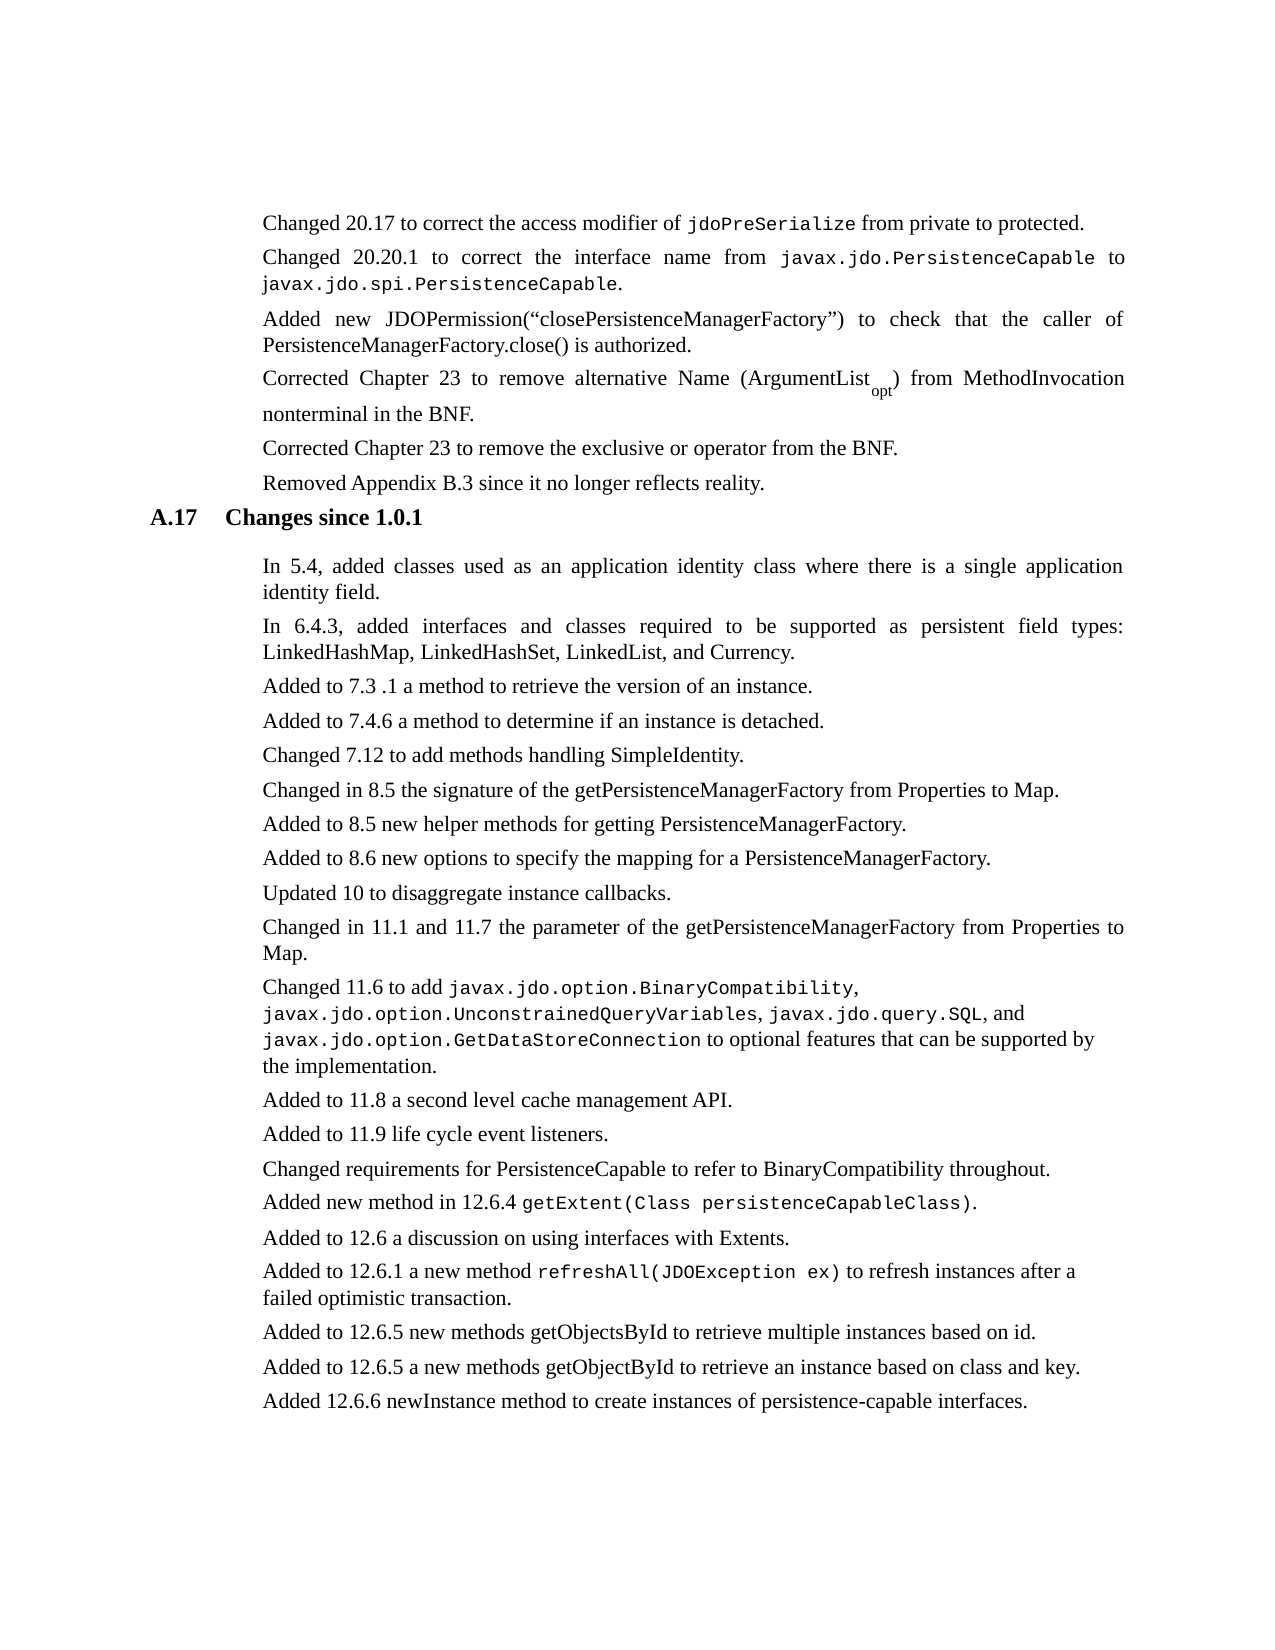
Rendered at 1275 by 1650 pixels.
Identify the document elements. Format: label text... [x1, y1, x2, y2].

text Added to 8.6 new options to specify the mapping for a PersistenceManagerFactory. [262, 844, 1125, 871]
text Changed in 8.5 the signature of the getPersistenceManagerFactory from Properties to Map. [262, 776, 1125, 802]
text Added new JDOPermission(“closePersistenceManagerFactory”) to check that the caller of PersistenceManagerFactory.close() is authorized. [262, 305, 1125, 357]
text In 5.4, added classes used as an application identity class where there is a single application identity field. [262, 552, 1125, 604]
text In 6.4.3, added interfaces and classes required to be supported as persistent field types: LinkedHashMap, LinkedHashSet, LinkedList, and Currency. [262, 612, 1125, 664]
text Added new method in 12.6.4 getExtent(Class persistenceCapableClass). [262, 1189, 1125, 1215]
text Added 12.6.6 newInstance method to create instances of persistence-capable interfaces. [262, 1387, 1125, 1413]
text Added to 12.6 a discussion on using interfaces with Extents. [262, 1224, 1125, 1250]
text Changed in 11.1 and 11.7 the parameter of the getPersistenceManagerFactory from Properties to Map. [262, 913, 1125, 965]
text Changed 11.6 to add javax.jdo.option.BinaryCompatibility, javax.jdo.option.UnconstrainedQueryVariables, javax.jdo.query.SQL, and javax.jdo.option.GetDataStoreConnection to optional features that can be supported by the implementation. [262, 974, 1125, 1078]
text Corrected Chapter 23 to remove alternative Name (ArgumentListopt) from MethodInvocation nonterminal in the BNF. [262, 365, 1125, 426]
text Added to 12.6.5 a new methods getObjectById to retrieve an instance based on class and key. [262, 1353, 1125, 1379]
text Added to 11.9 life cycle event listeners. [262, 1121, 1125, 1147]
text Changed 7.12 to add methods handling SimpleIdentity. [262, 741, 1125, 767]
text Removed Appendix B.3 since it no longer reflects reality. [262, 469, 1125, 495]
text Added to 7.4.6 a method to determine if an instance is detached. [262, 707, 1125, 733]
text Added to 12.6.1 a new method refreshAll(JDOException ex) to refresh instances after a failed optimistic transaction. [262, 1258, 1125, 1310]
text Corrected Chapter 23 to remove the exclusive or operator from the BNF. [262, 434, 1125, 461]
text Changed 20.17 to correct the access modifier of jdoPreSerialize from private to protected. [262, 210, 1125, 236]
text Added to 7.3 .1 a method to retrieve the version of an instance. [262, 673, 1125, 699]
subtitle Changes since 1.0.1 [150, 503, 1125, 531]
text Changed requirements for PersistenceCapable to refer to BinaryCompatibility throughout. [262, 1155, 1125, 1181]
text Added to 8.5 new helper methods for getting PersistenceManagerFactory. [262, 810, 1125, 836]
text Added to 12.6.5 new methods getObjectsById to retrieve multiple instances based on id. [262, 1318, 1125, 1344]
text Added to 11.8 a second level cache management API. [262, 1086, 1125, 1112]
text Changed 20.20.1 to correct the interface name from javax.jdo.PersistenceCapable to javax.jdo.spi.PersistenceCapable. [262, 244, 1125, 296]
text Updated 10 to disaggregate instance callbacks. [262, 879, 1125, 905]
